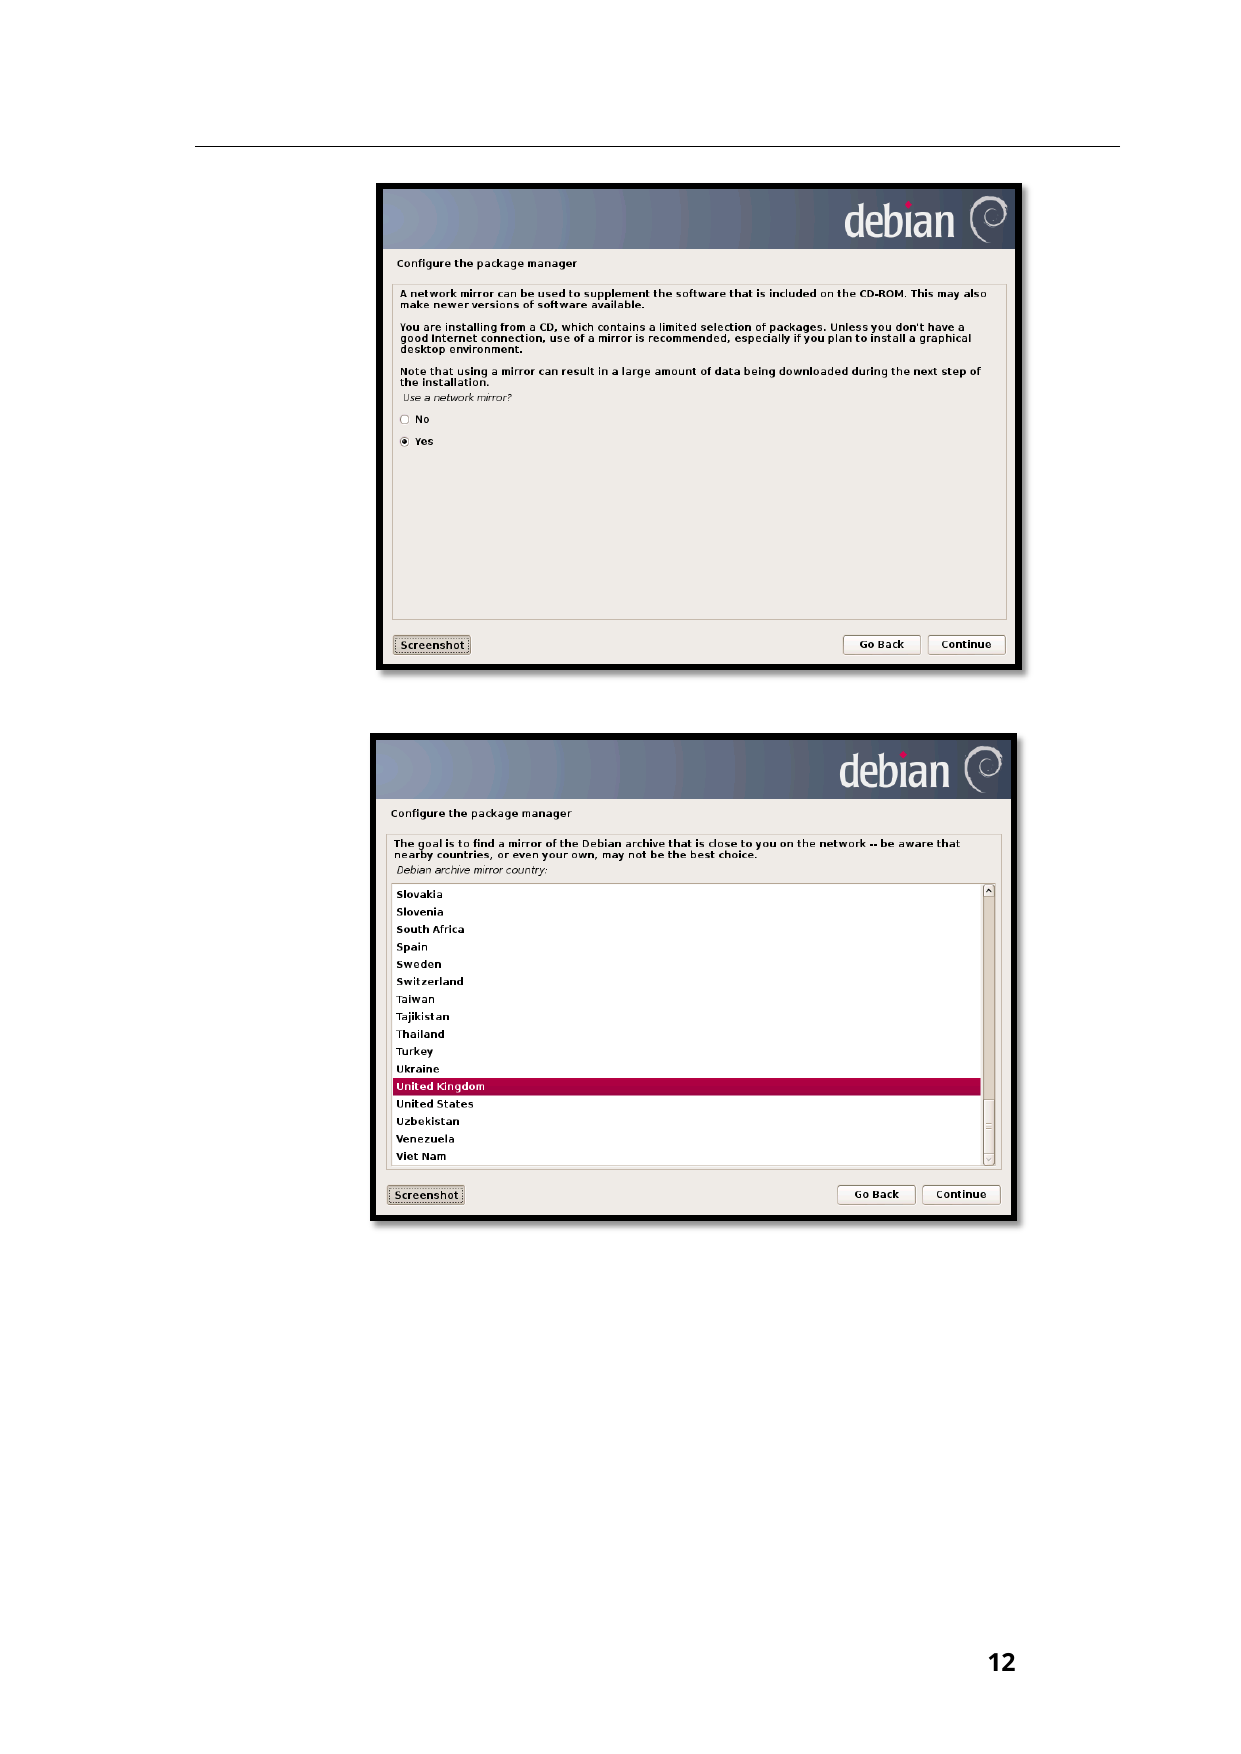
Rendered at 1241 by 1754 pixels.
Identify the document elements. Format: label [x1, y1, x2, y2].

picture [372, 178, 1035, 684]
picture [365, 729, 1030, 1235]
